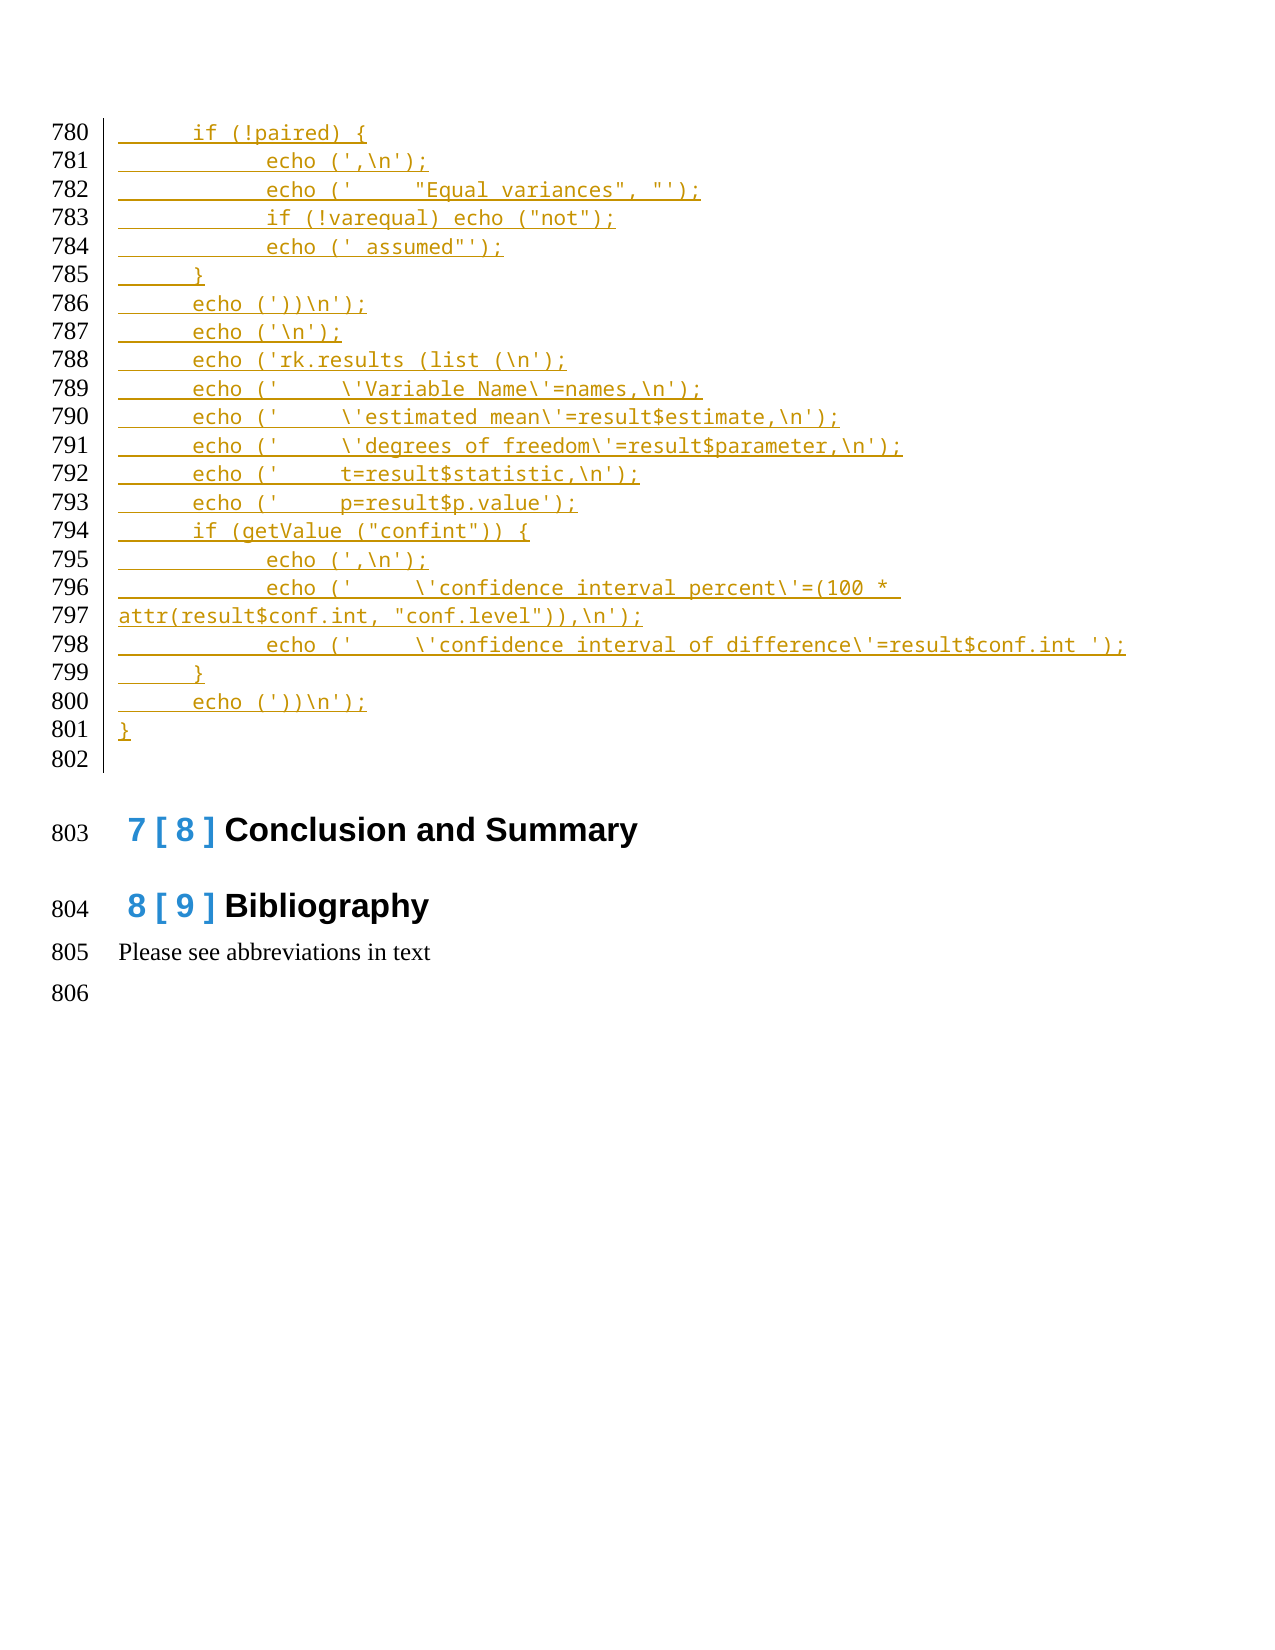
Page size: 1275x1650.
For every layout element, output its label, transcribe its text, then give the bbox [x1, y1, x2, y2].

subtitle Bibliography [118, 886, 1157, 925]
text if (!varequal) echo ("not"); [118, 203, 1157, 232]
text echo ('\n'); [118, 317, 1157, 346]
text echo (',\n'); [118, 147, 1157, 175]
text echo ('rk.results (list (\n'); [118, 346, 1157, 374]
text echo ('))\n'); [118, 289, 1157, 317]
text echo (' \'degrees of freedom\'=result$parameter,\n'); [118, 431, 1157, 459]
text echo (' "Equal variances", "'); [118, 175, 1157, 203]
text if (getValue ("confint")) { [118, 516, 1157, 545]
text Please see abbreviations in text [118, 937, 1157, 966]
text } [118, 715, 1157, 744]
text } [118, 260, 1157, 289]
text echo (' \'confidence interval percent\'=(100 * attr(result$conf.int, "conf.level")),\n'); [118, 573, 1157, 630]
text if (!paired) { [118, 118, 1157, 147]
text echo ('))\n'); [118, 687, 1157, 715]
text } [118, 658, 1157, 687]
text echo (' \'estimated mean\'=result$estimate,\n'); [118, 402, 1157, 431]
text echo (',\n'); [118, 545, 1157, 573]
text echo (' p=result$p.value'); [118, 488, 1157, 516]
text echo (' assumed"'); [118, 232, 1157, 260]
text echo (' \'Variable Name\'=names,\n'); [118, 374, 1157, 402]
text echo (' t=result$statistic,\n'); [118, 459, 1157, 488]
text echo (' \'confidence interval of difference\'=result$conf.int '); [118, 630, 1157, 658]
subtitle Conclusion and Summary [118, 810, 1157, 849]
